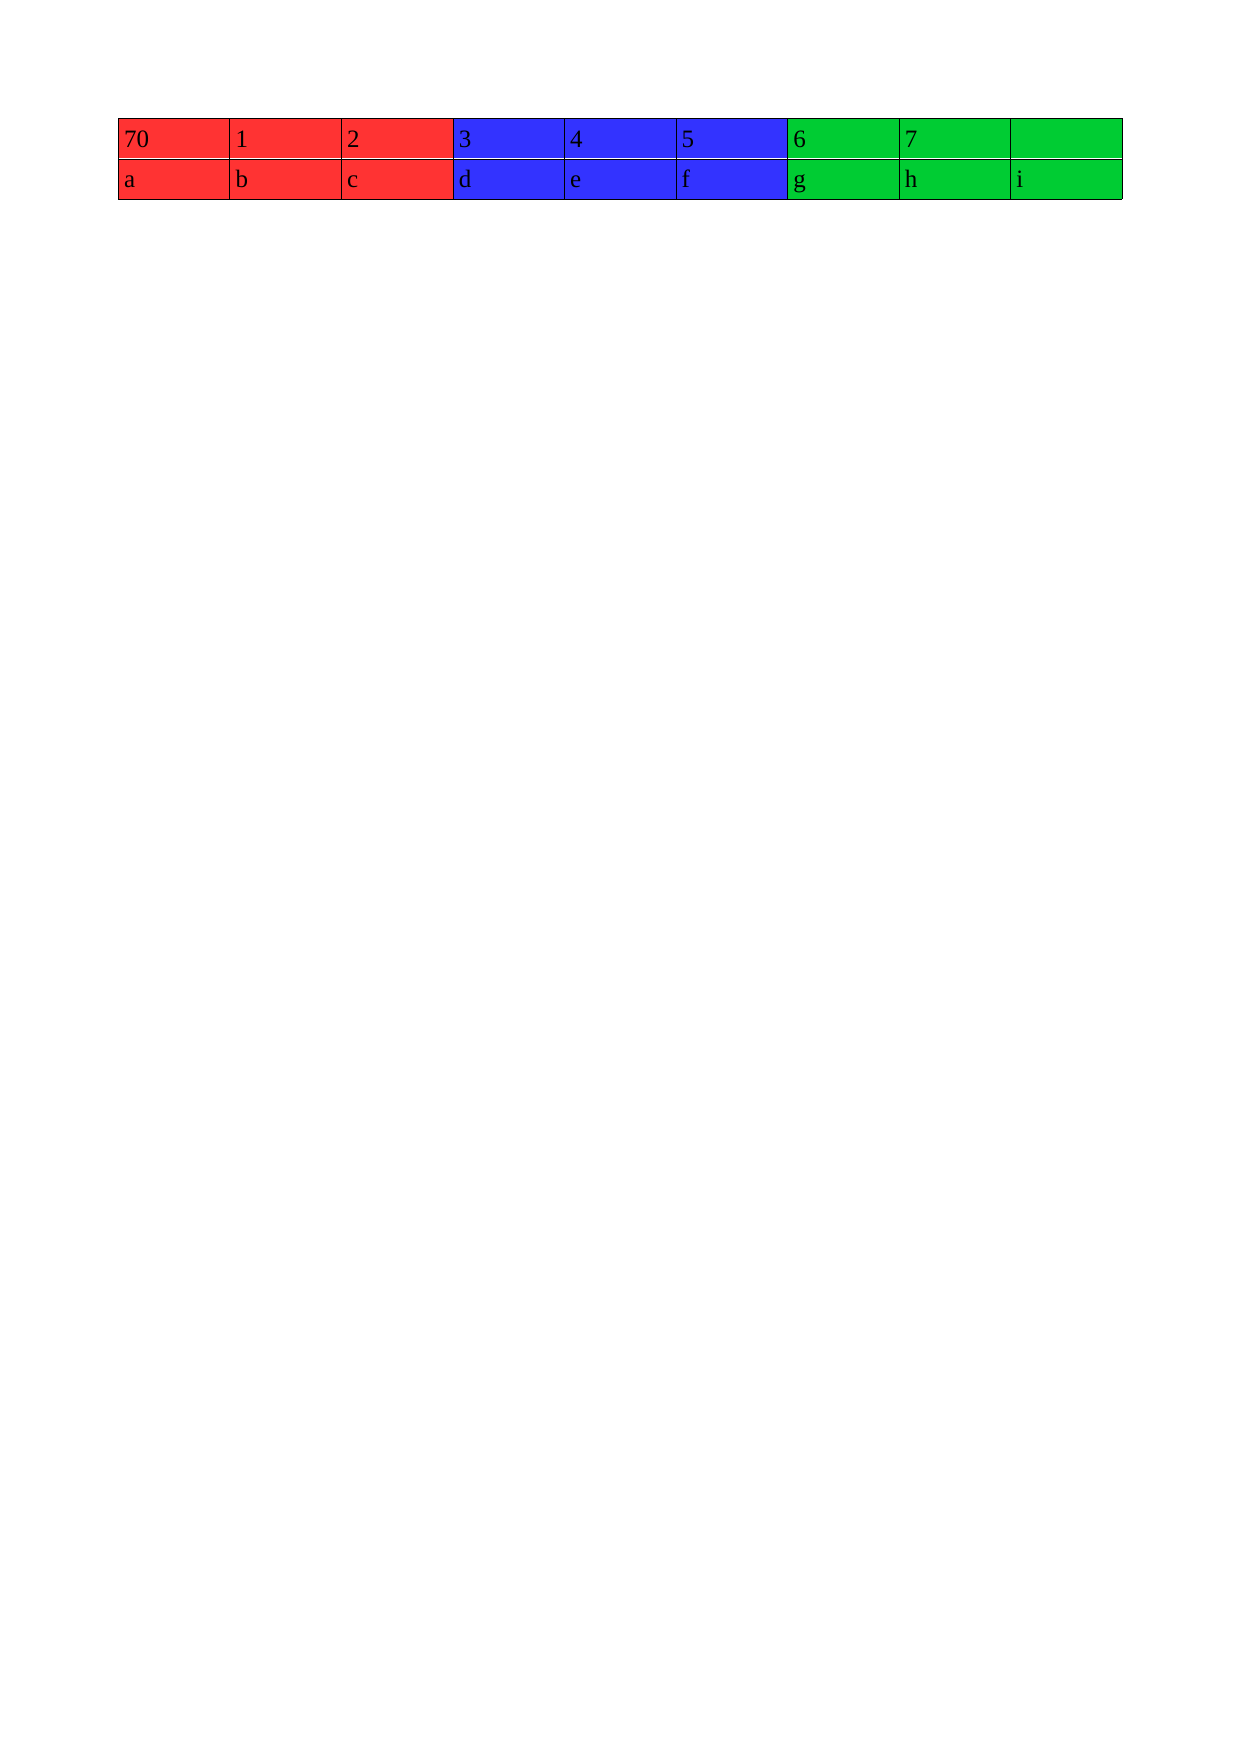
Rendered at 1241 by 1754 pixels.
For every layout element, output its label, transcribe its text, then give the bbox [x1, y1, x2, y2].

table_cell e [565, 160, 676, 199]
table_header 6 [788, 119, 899, 158]
table_header 2 [342, 119, 453, 158]
table_header [1011, 119, 1122, 158]
table_cell g [788, 160, 899, 199]
table_header 1 [230, 119, 341, 158]
table_header 4 [565, 119, 676, 158]
table_cell c [342, 160, 453, 199]
table_cell a [119, 160, 229, 199]
table_header 5 [677, 119, 787, 158]
table_cell b [230, 160, 341, 199]
table_cell f [677, 160, 787, 199]
table_header 3 [454, 119, 564, 158]
table_header 70 [119, 119, 229, 158]
table_cell d [454, 160, 564, 199]
table_header 7 [900, 119, 1010, 158]
table_cell h [900, 160, 1010, 199]
table_cell i [1011, 160, 1122, 199]
